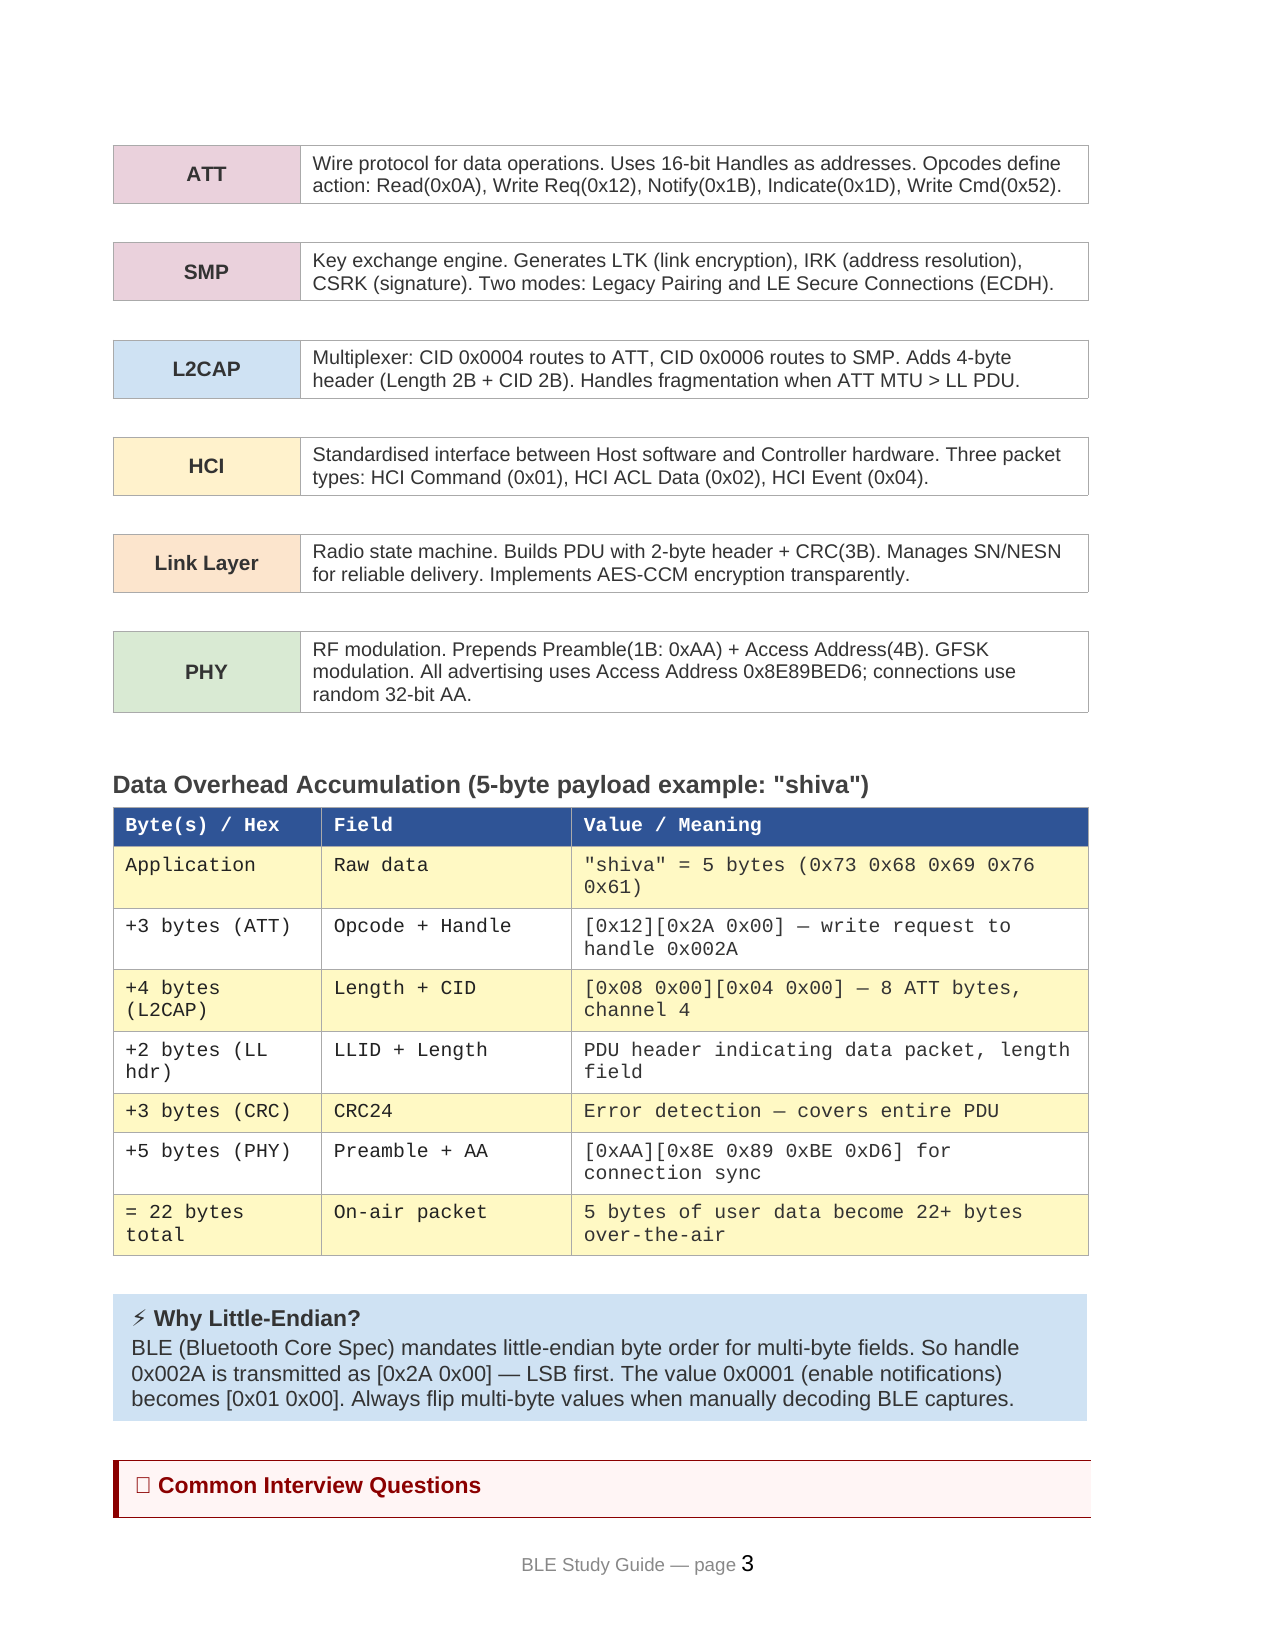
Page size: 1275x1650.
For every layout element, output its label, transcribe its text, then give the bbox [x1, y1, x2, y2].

table_cell +5 bytes (PHY) [114, 1133, 321, 1194]
table_cell Length + CID [322, 970, 571, 1031]
table_header Standardised interface between Host software and Controller hardware. Three packet types: HCI Command (0x01), HCI ACL Data (0x02), HCI Event (0x04). [301, 438, 1088, 495]
table_cell 5 bytes of user data become 22+ bytes over-the-air [572, 1195, 1088, 1255]
table_cell Error detection — covers entire PDU [572, 1094, 1088, 1132]
table_cell [0x12][0x2A 0x00] — write request to handle 0x002A [572, 909, 1088, 969]
table_cell CRC24 [322, 1094, 571, 1132]
table_header Key exchange engine. Generates LTK (link encryption), IRK (address resolution), CSRK (signature). Two modes: Legacy Pairing and LE Secure Connections (ECDH). [301, 243, 1088, 300]
table_cell [0x08 0x00][0x04 0x00] — 8 ATT bytes, channel 4 [572, 970, 1088, 1031]
table_header Wire protocol for data operations. Uses 16-bit Handles as addresses. Opcodes define action: Read(0x0A), Write Req(0x12), Notify(0x1B), Indicate(0x1D), Write Cmd(0x52). [301, 146, 1088, 203]
table_header PHY [114, 632, 300, 712]
table_cell [0xAA][0x8E 0x89 0xBE 0xD6] for connection sync [572, 1133, 1088, 1194]
table_cell +4 bytes (L2CAP) [114, 970, 321, 1031]
table_cell "shiva" = 5 bytes (0x73 0x68 0x69 0x76 0x61) [572, 847, 1088, 908]
table_cell Opcode + Handle [322, 909, 571, 969]
table_header HCI [114, 438, 300, 495]
table_cell On-air packet [322, 1195, 571, 1255]
table_header ATT [114, 146, 300, 203]
table_cell Preamble + AA [322, 1133, 571, 1194]
table_header Byte(s) / Hex [114, 808, 321, 846]
table_cell Raw data [322, 847, 571, 908]
table_cell LLID + Length [322, 1032, 571, 1093]
table_cell PDU header indicating data packet, length field [572, 1032, 1088, 1093]
table_header RF modulation. Prepends Preamble(1B: 0xAA) + Access Address(4B). GFSK modulation. All advertising uses Access Address 0x8E89BED6; connections use random 32-bit AA. [301, 632, 1088, 712]
table_header L2CAP [114, 341, 300, 398]
table_header Field [322, 808, 571, 846]
subtitle Data Overhead Accumulation (5-byte payload example: "shiva") [112, 770, 1162, 798]
table_header Radio state machine. Builds PDU with 2-byte header + CRC(3B). Manages SN/NESN for reliable delivery. Implements AES-CCM encryption transparently. [301, 535, 1088, 592]
table_cell +3 bytes (ATT) [114, 909, 321, 969]
table_cell = 22 bytes total [114, 1195, 321, 1255]
table_cell +2 bytes (LL hdr) [114, 1032, 321, 1093]
table_header ⚡ Why Little-Endian? BLE (Bluetooth Core Spec) mandates little-endian byte order for multi-byte fields. So handle 0x002A is transmitted as [0x2A 0x00] — LSB first. The value 0x0001 (enable notifications) becomes [0x01 0x00]. Always flip multi-byte values when manually decoding BLE captures. [113, 1294, 1087, 1421]
table_header Link Layer [114, 535, 300, 592]
table_cell +3 bytes (CRC) [114, 1094, 321, 1132]
table_cell Application [114, 847, 321, 908]
table_header 🎯 Common Interview Questions [119, 1461, 1091, 1517]
table_header Multiplexer: CID 0x0004 routes to ATT, CID 0x0006 routes to SMP. Adds 4-byte header (Length 2B + CID 2B). Handles fragmentation when ATT MTU > LL PDU. [301, 341, 1088, 398]
table_header Value / Meaning [572, 808, 1088, 846]
table_header SMP [114, 243, 300, 300]
